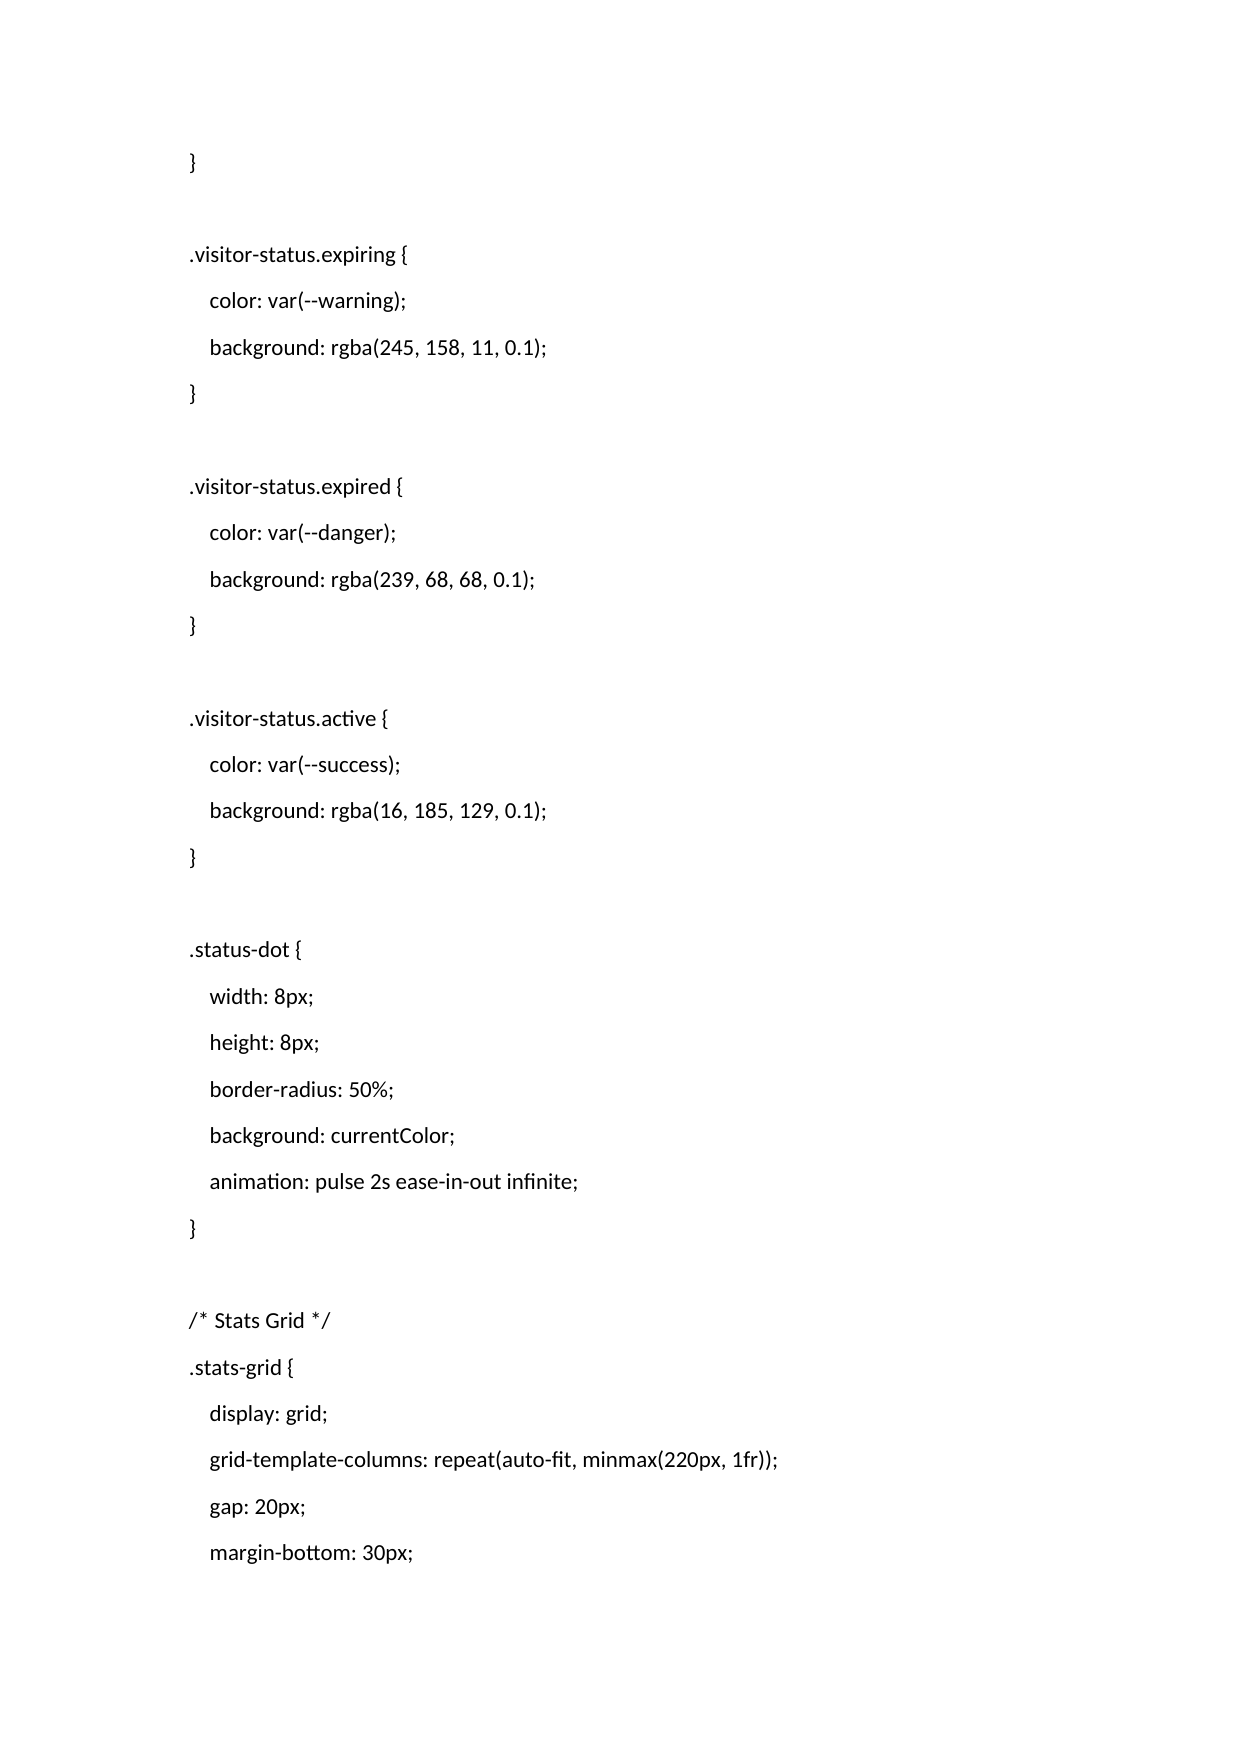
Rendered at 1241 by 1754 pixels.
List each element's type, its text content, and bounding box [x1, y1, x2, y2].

text } [148, 1214, 1093, 1242]
text .visitor-status.expired { [148, 472, 1093, 500]
text background: currentColor; [148, 1121, 1093, 1149]
text color: var(--warning); [148, 287, 1093, 315]
text background: rgba(245, 158, 11, 0.1); [148, 333, 1093, 361]
text background: rgba(16, 185, 129, 0.1); [148, 797, 1093, 824]
text .stats-grid { [148, 1353, 1093, 1381]
text border-radius: 50%; [148, 1075, 1093, 1103]
text } [148, 611, 1093, 639]
text gap: 20px; [148, 1492, 1093, 1520]
text margin-bottom: 30px; [148, 1538, 1093, 1566]
text .visitor-status.expiring { [148, 240, 1093, 268]
text animation: pulse 2s ease-in-out infinite; [148, 1167, 1093, 1195]
text /* Stats Grid */ [148, 1306, 1093, 1334]
text color: var(--success); [148, 750, 1093, 778]
text background: rgba(239, 68, 68, 0.1); [148, 565, 1093, 593]
text grid-template-columns: repeat(auto-fit, minmax(220px, 1fr)); [148, 1446, 1093, 1473]
text } [148, 379, 1093, 407]
text height: 8px; [148, 1028, 1093, 1056]
text .status-dot { [148, 936, 1093, 964]
text } [148, 843, 1093, 871]
text } [148, 148, 1093, 176]
text color: var(--danger); [148, 518, 1093, 546]
text width: 8px; [148, 982, 1093, 1010]
text display: grid; [148, 1399, 1093, 1427]
text .visitor-status.active { [148, 704, 1093, 732]
